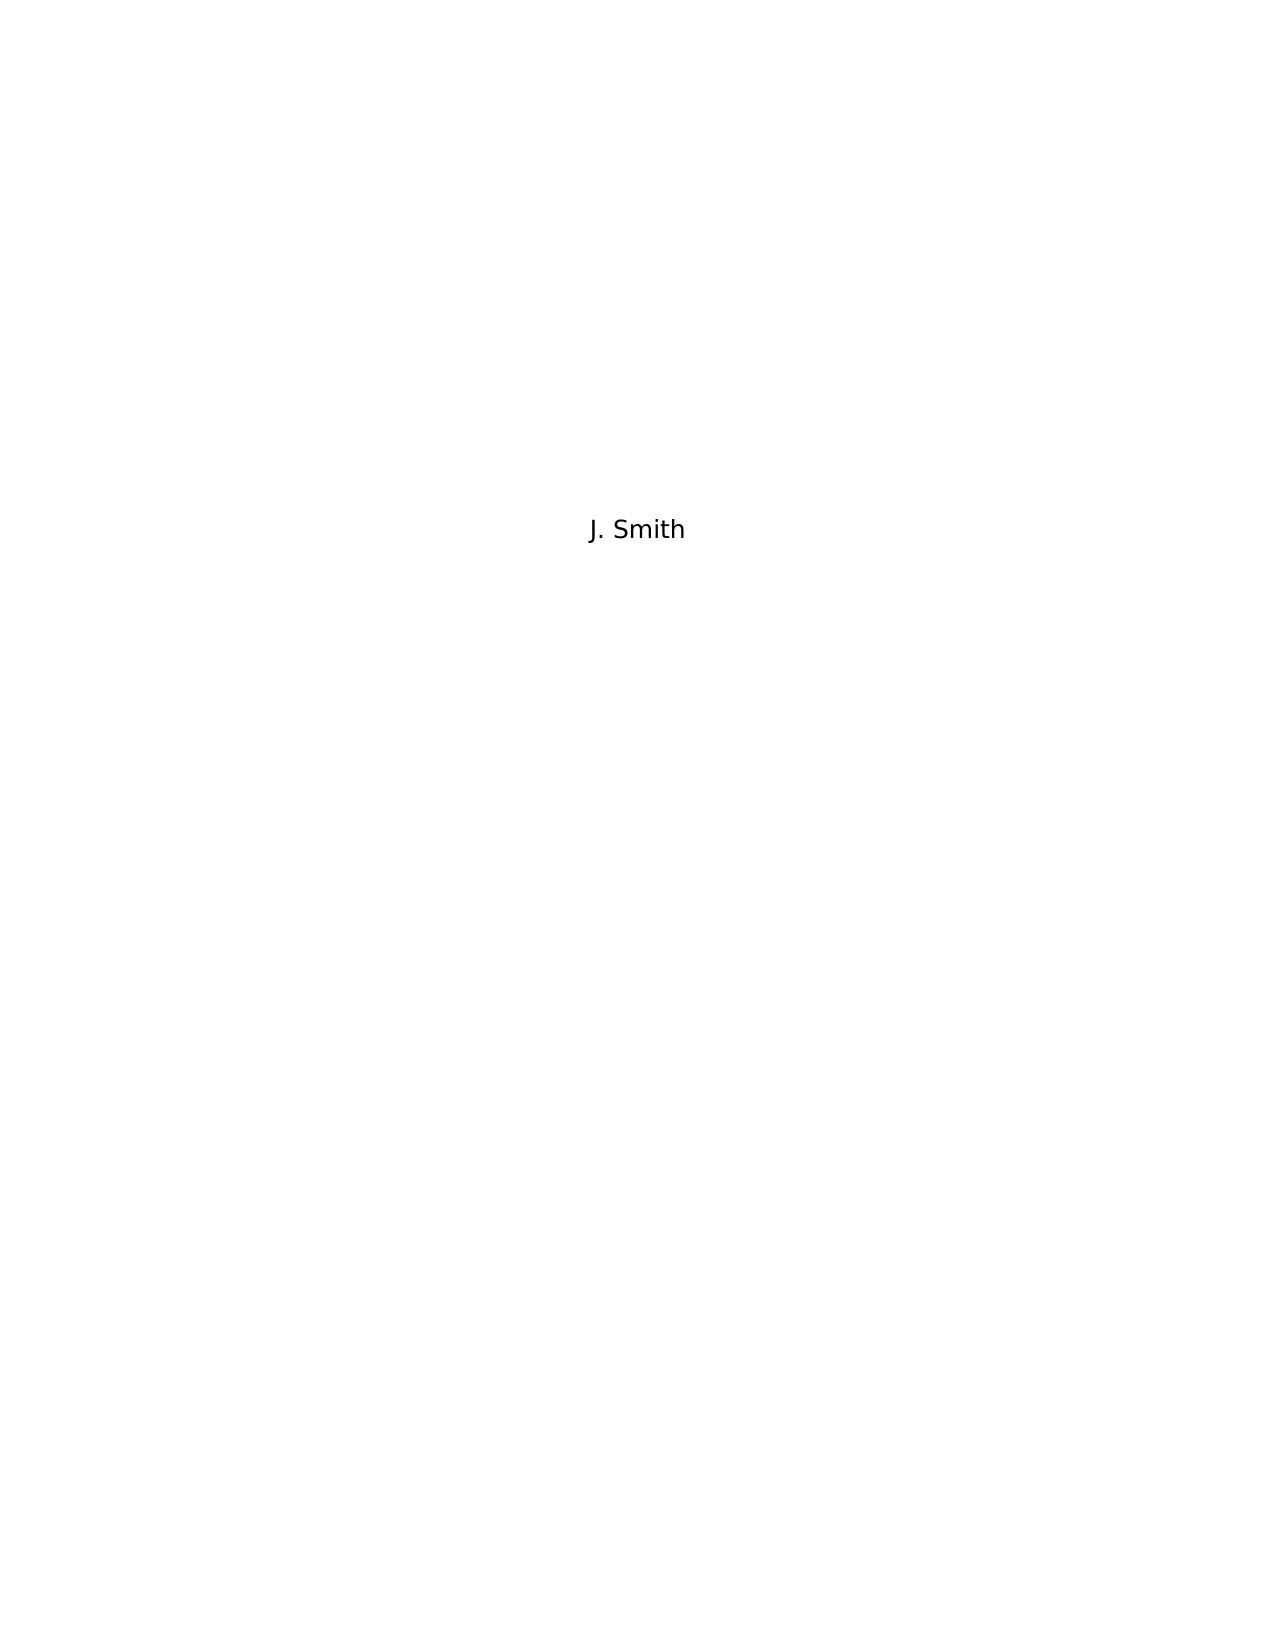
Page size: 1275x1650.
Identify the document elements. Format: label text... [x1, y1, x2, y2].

text J. Smith [118, 515, 1157, 544]
